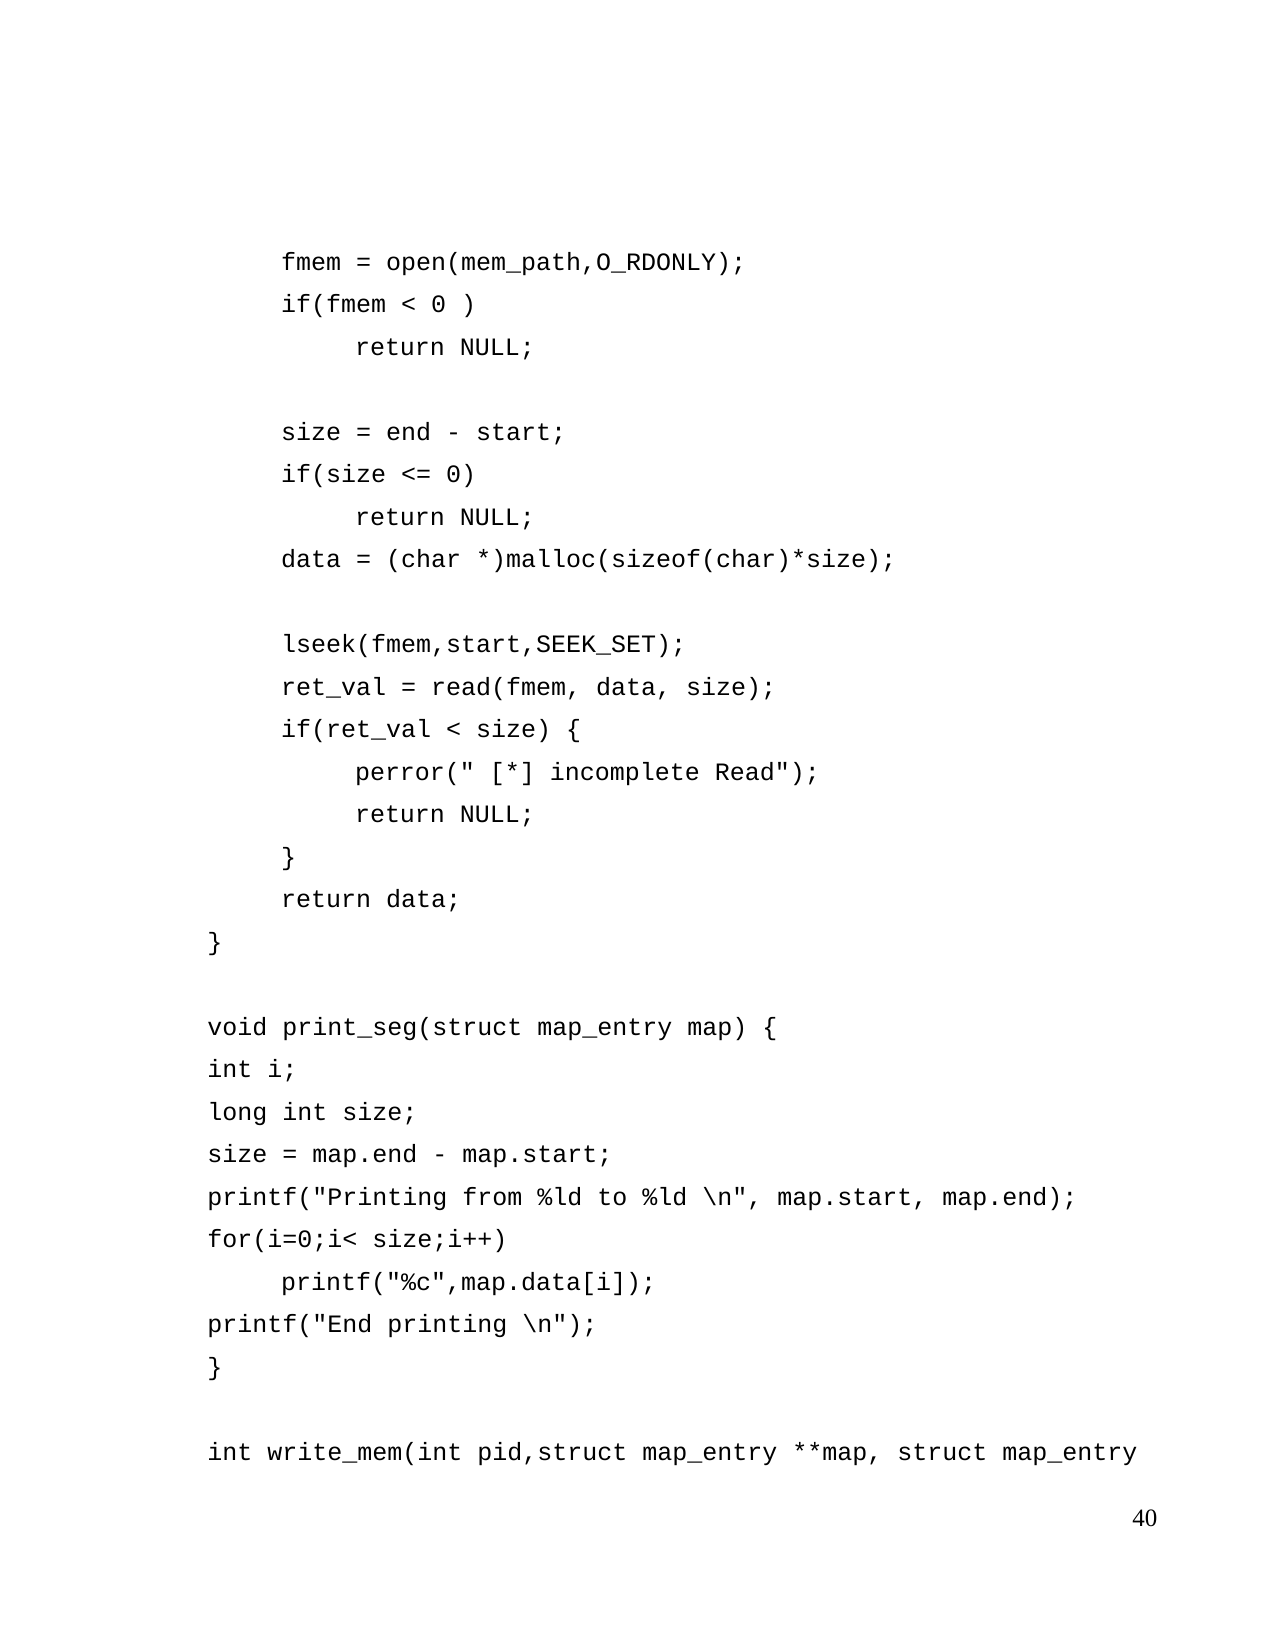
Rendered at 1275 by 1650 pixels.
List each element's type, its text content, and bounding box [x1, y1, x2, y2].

text if(ret_val < size) { [207, 717, 1157, 745]
text fmem = open(mem_path,O_RDONLY); [207, 249, 1157, 278]
text perror(" [*] incomplete Read"); [207, 759, 1157, 788]
text void print_seg(struct map_entry map) { [207, 1014, 1157, 1043]
text printf("%c",map.data[i]); [207, 1269, 1157, 1298]
text for(i=0;i< size;i++) [207, 1227, 1157, 1255]
text lseek(fmem,start,SEEK_SET); [207, 632, 1157, 660]
text size = map.end - map.start; [207, 1142, 1157, 1170]
text long int size; [207, 1099, 1157, 1128]
text return data; [207, 887, 1157, 915]
text return NULL; [207, 504, 1157, 533]
text printf("Printing from %ld to %ld \n", map.start, map.end); [207, 1184, 1157, 1213]
text size = end - start; [207, 419, 1157, 448]
text ret_val = read(fmem, data, size); [207, 674, 1157, 703]
text if(size <= 0) [207, 462, 1157, 490]
text int i; [207, 1057, 1157, 1085]
text } [207, 844, 1157, 873]
text } [207, 929, 1157, 958]
text return NULL; [207, 802, 1157, 830]
text int write_mem(int pid,struct map_entry **map, struct map_entry [207, 1439, 1157, 1468]
text printf("End printing \n"); [207, 1312, 1157, 1340]
text data = (char *)malloc(sizeof(char)*size); [207, 547, 1157, 575]
text return NULL; [207, 334, 1157, 363]
text if(fmem < 0 ) [207, 292, 1157, 320]
text } [207, 1354, 1157, 1383]
